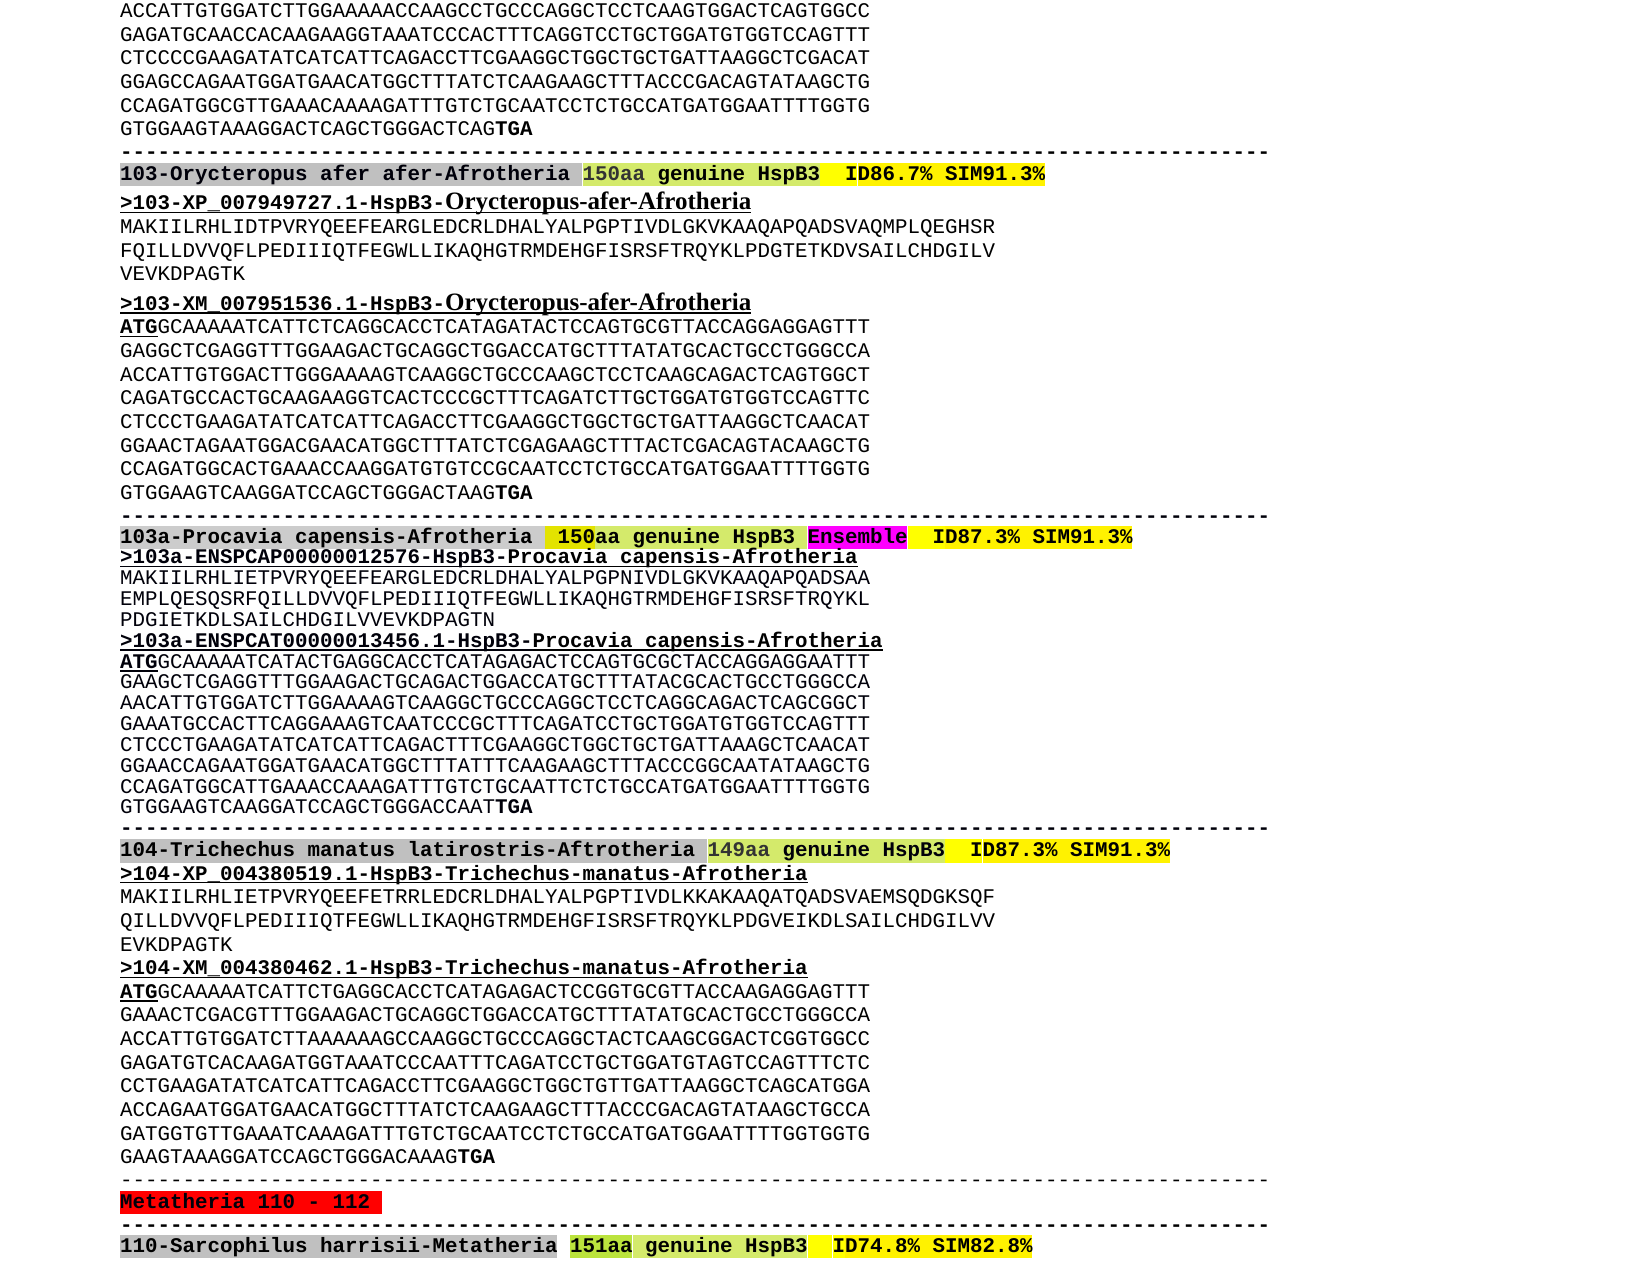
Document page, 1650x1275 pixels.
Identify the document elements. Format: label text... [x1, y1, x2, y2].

text CCTGAAGATATCATCATTCAGACCTTCGAAGGCTGGCTGTTGATTAAGGCTCAGCATGGA [120, 1075, 1535, 1099]
text GTGGAAGTCAAGGATCCAGCTGGGACCAATTGA [120, 797, 1337, 818]
text 104-Trichechus manatus latirostris-Aftrotheria 149aa genuine HspB3 ID87.3% SIM91.3% [120, 839, 1535, 863]
text MAKIILRHLIETPVRYQEEFEARGLEDCRLDHALYALPGPNIVDLGKVKAAQAPQADSAA [120, 568, 1337, 589]
text GAAACTCGACGTTTGGAAGACTGCAGGCTGGACCATGCTTTATATGCACTGCCTGGGCCA [120, 1004, 1535, 1028]
text -------------------------------------------------------------------------------------------- [120, 1170, 1337, 1191]
text CCAGATGGCACTGAAACCAAGGATGTGTCCGCAATCCTCTGCCATGATGGAATTTTGGTG [120, 458, 1535, 482]
text GGAACCAGAATGGATGAACATGGCTTTATTTCAAGAAGCTTTACCCGGCAATATAAGCTG [120, 756, 1337, 776]
text FQILLDVVQFLPEDIIIQTFEGWLLIKAQHGTRMDEHGFISRSFTRQYKLPDGTETKDVSAILCHDGILV [120, 239, 1535, 263]
text >103-XM_007951536.1-HspB3-Orycteropus-afer-Afrotheria [120, 287, 1535, 316]
text -------------------------------------------------------------------------------------------- [120, 506, 1337, 526]
text GAAATGCCACTTCAGGAAAGTCAATCCCGCTTTCAGATCCTGCTGGATGTGGTCCAGTTT [120, 714, 1337, 735]
text GTGGAAGTAAAGGACTCAGCTGGGACTCAGTGA [120, 118, 1336, 142]
text EMPLQESQSRFQILLDVVQFLPEDIIIQTFEGWLLIKAQHGTRMDEHGFISRSFTRQYKL [120, 589, 1337, 610]
text CCAGATGGCGTTGAAACAAAAGATTTGTCTGCAATCCTCTGCCATGATGGAATTTTGGTG [120, 94, 1535, 118]
text 103a-Procavia capensis-Afrotheria 150aa genuine HspB3 Ensemble ID87.3% SIM91.3% [120, 526, 1535, 547]
text -------------------------------------------------------------------------------------------- [120, 818, 1337, 839]
text GAGGCTCGAGGTTTGGAAGACTGCAGGCTGGACCATGCTTTATATGCACTGCCTGGGCCA [120, 340, 1535, 364]
text MAKIILRHLIETPVRYQEEFETRRLEDCRLDHALYALPGPTIVDLKKAKAAQATQADSVAEMSQDGKSQF [120, 886, 1535, 910]
text 110-Sarcophilus harrisii-Metatheria 151aa genuine HspB3 ID74.8% SIM82.8% [120, 1235, 1337, 1256]
text GTGGAAGTCAAGGATCCAGCTGGGACTAAGTGA [120, 482, 1535, 506]
text AACATTGTGGATCTTGGAAAAGTCAAGGCTGCCCAGGCTCCTCAGGCAGACTCAGCGGCT [120, 693, 1337, 714]
text ACCAGAATGGATGAACATGGCTTTATCTCAAGAAGCTTTACCCGACAGTATAAGCTGCCA [120, 1099, 1535, 1123]
text QILLDVVQFLPEDIIIQTFEGWLLIKAQHGTRMDEHGFISRSFTRQYKLPDGVEIKDLSAILCHDGILVV [120, 910, 1535, 933]
text PDGIETKDLSAILCHDGILVVEVKDPAGTN [120, 610, 1337, 631]
text GGAGCCAGAATGGATGAACATGGCTTTATCTCAAGAAGCTTTACCCGACAGTATAAGCTG [120, 71, 1535, 94]
text MAKIILRHLIDTPVRYQEEFEARGLEDCRLDHALYALPGPTIVDLGKVKAAQAPQADSVAQMPLQEGHSR [120, 216, 1535, 239]
text CCAGATGGCATTGAAACCAAAGATTTGTCTGCAATTCTCTGCCATGATGGAATTTTGGTG [120, 776, 1337, 797]
text -------------------------------------------------------------------------------------------- [120, 1214, 1337, 1235]
text ACCATTGTGGACTTGGGAAAAGTCAAGGCTGCCCAAGCTCCTCAAGCAGACTCAGTGGCT [120, 364, 1535, 387]
text CTCCCTGAAGATATCATCATTCAGACTTTCGAAGGCTGGCTGCTGATTAAAGCTCAACAT [120, 735, 1337, 756]
text ATGGCAAAAATCATTCTCAGGCACCTCATAGATACTCCAGTGCGTTACCAGGAGGAGTTT [120, 316, 1535, 340]
text >104-XP_004380519.1-HspB3-Trichechus-manatus-Afrotheria [120, 863, 1535, 886]
text CAGATGCCACTGCAAGAAGGTCACTCCCGCTTTCAGATCTTGCTGGATGTGGTCCAGTTC [120, 387, 1535, 411]
text >103a-ENSPCAP00000012576-HspB3-Procavia capensis-Afrotheria [120, 547, 1337, 568]
text -------------------------------------------------------------------------------------------- [120, 142, 1337, 163]
text GATGGTGTTGAAATCAAAGATTTGTCTGCAATCCTCTGCCATGATGGAATTTTGGTGGTG [120, 1123, 1535, 1146]
text ATGGCAAAAATCATACTGAGGCACCTCATAGAGACTCCAGTGCGCTACCAGGAGGAATTT [120, 651, 1337, 672]
text >103a-ENSPCAT00000013456.1-HspB3-Procavia capensis-Afrotheria [120, 631, 1337, 651]
text 103-Orycteropus afer afer-Afrotheria 150aa genuine HspB3 ID86.7% SIM91.3% [120, 163, 1535, 186]
text GAGATGCAACCACAAGAAGGTAAATCCCACTTTCAGGTCCTGCTGGATGTGGTCCAGTTT [120, 24, 1535, 47]
text EVKDPAGTK [120, 933, 1535, 957]
text >104-XM_004380462.1-HspB3-Trichechus-manatus-Afrotheria [120, 957, 1535, 981]
text ACCATTGTGGATCTTGGAAAAACCAAGCCTGCCCAGGCTCCTCAAGTGGACTCAGTGGCC [120, 0, 1535, 24]
text VEVKDPAGTK [120, 263, 1535, 287]
text GAGATGTCACAAGATGGTAAATCCCAATTTCAGATCCTGCTGGATGTAGTCCAGTTTCTC [120, 1052, 1535, 1075]
text CTCCCTGAAGATATCATCATTCAGACCTTCGAAGGCTGGCTGCTGATTAAGGCTCAACAT [120, 411, 1535, 435]
text >103-XP_007949727.1-HspB3-Orycteropus-afer-Afrotheria [120, 186, 1535, 216]
text CTCCCCGAAGATATCATCATTCAGACCTTCGAAGGCTGGCTGCTGATTAAGGCTCGACAT [120, 47, 1535, 71]
text GAAGCTCGAGGTTTGGAAGACTGCAGACTGGACCATGCTTTATACGCACTGCCTGGGCCA [120, 672, 1337, 693]
text ATGGCAAAAATCATTCTGAGGCACCTCATAGAGACTCCGGTGCGTTACCAAGAGGAGTTT [120, 981, 1535, 1004]
text GGAACTAGAATGGACGAACATGGCTTTATCTCGAGAAGCTTTACTCGACAGTACAAGCTG [120, 435, 1535, 458]
text ACCATTGTGGATCTTAAAAAAGCCAAGGCTGCCCAGGCTACTCAAGCGGACTCGGTGGCC [120, 1028, 1535, 1052]
text Metatheria 110 - 112 [120, 1191, 1337, 1214]
text GAAGTAAAGGATCCAGCTGGGACAAAGTGA [120, 1146, 1535, 1170]
